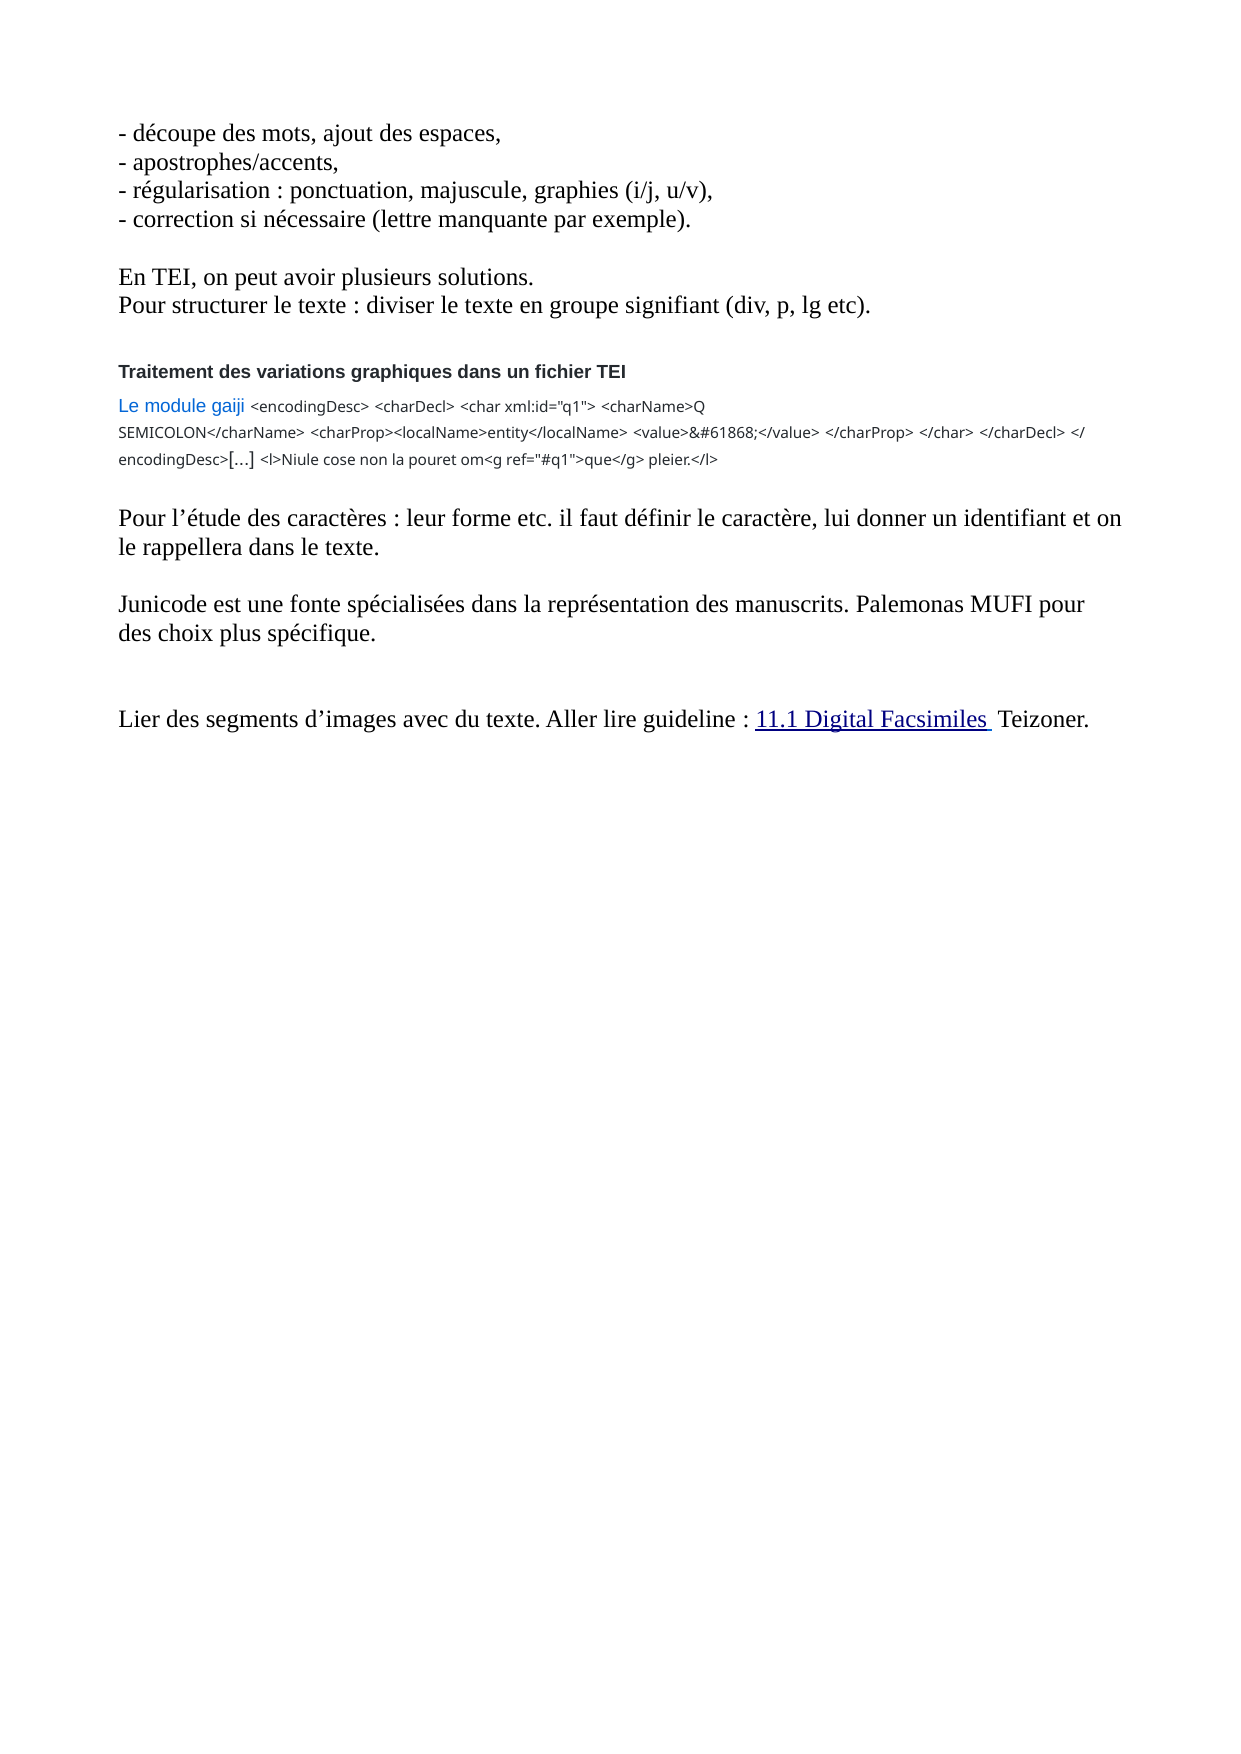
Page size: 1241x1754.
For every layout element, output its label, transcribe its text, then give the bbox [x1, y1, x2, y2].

subtitle Traitement des variations graphiques dans un fichier TEI [118, 361, 1122, 382]
text En TEI, on peut avoir plusieurs solutions. [118, 262, 1122, 291]
text Junicode est une fonte spécialisées dans la représentation des manuscrits. Palemonas MUFI pour des choix plus spécifique. [118, 589, 1122, 647]
text - découpe des mots, ajout des espaces, [118, 118, 1122, 147]
text - correction si nécessaire (lettre manquante par exemple). [118, 204, 1122, 233]
text Pour structurer le texte : diviser le texte en groupe signifiant (div, p, lg etc). [118, 291, 1122, 319]
text Le module gaiji <encodingDesc> <charDecl> <char xml:id="q1"> <charName>Q SEMICOLON</charName> <charProp><localName>entity</localName> <value>&#61868;</value> </charProp> </char> </charDecl> </encodingDesc>[...] <l>Niule cose non la pouret om<g ref="#q1">que</g> pleier.</l> [118, 395, 1122, 470]
text - apostrophes/accents, [118, 147, 1122, 176]
text - régularisation : ponctuation, majuscule, graphies (i/j, u/v), [118, 176, 1122, 204]
text Pour l’étude des caractères : leur forme etc. il faut définir le caractère, lui donner un identifiant et on le rappellera dans le texte. [118, 503, 1122, 560]
text Lier des segments d’images avec du texte. Aller lire guideline : 11.1 Digital Facsimiles Teizoner. [118, 704, 1122, 733]
